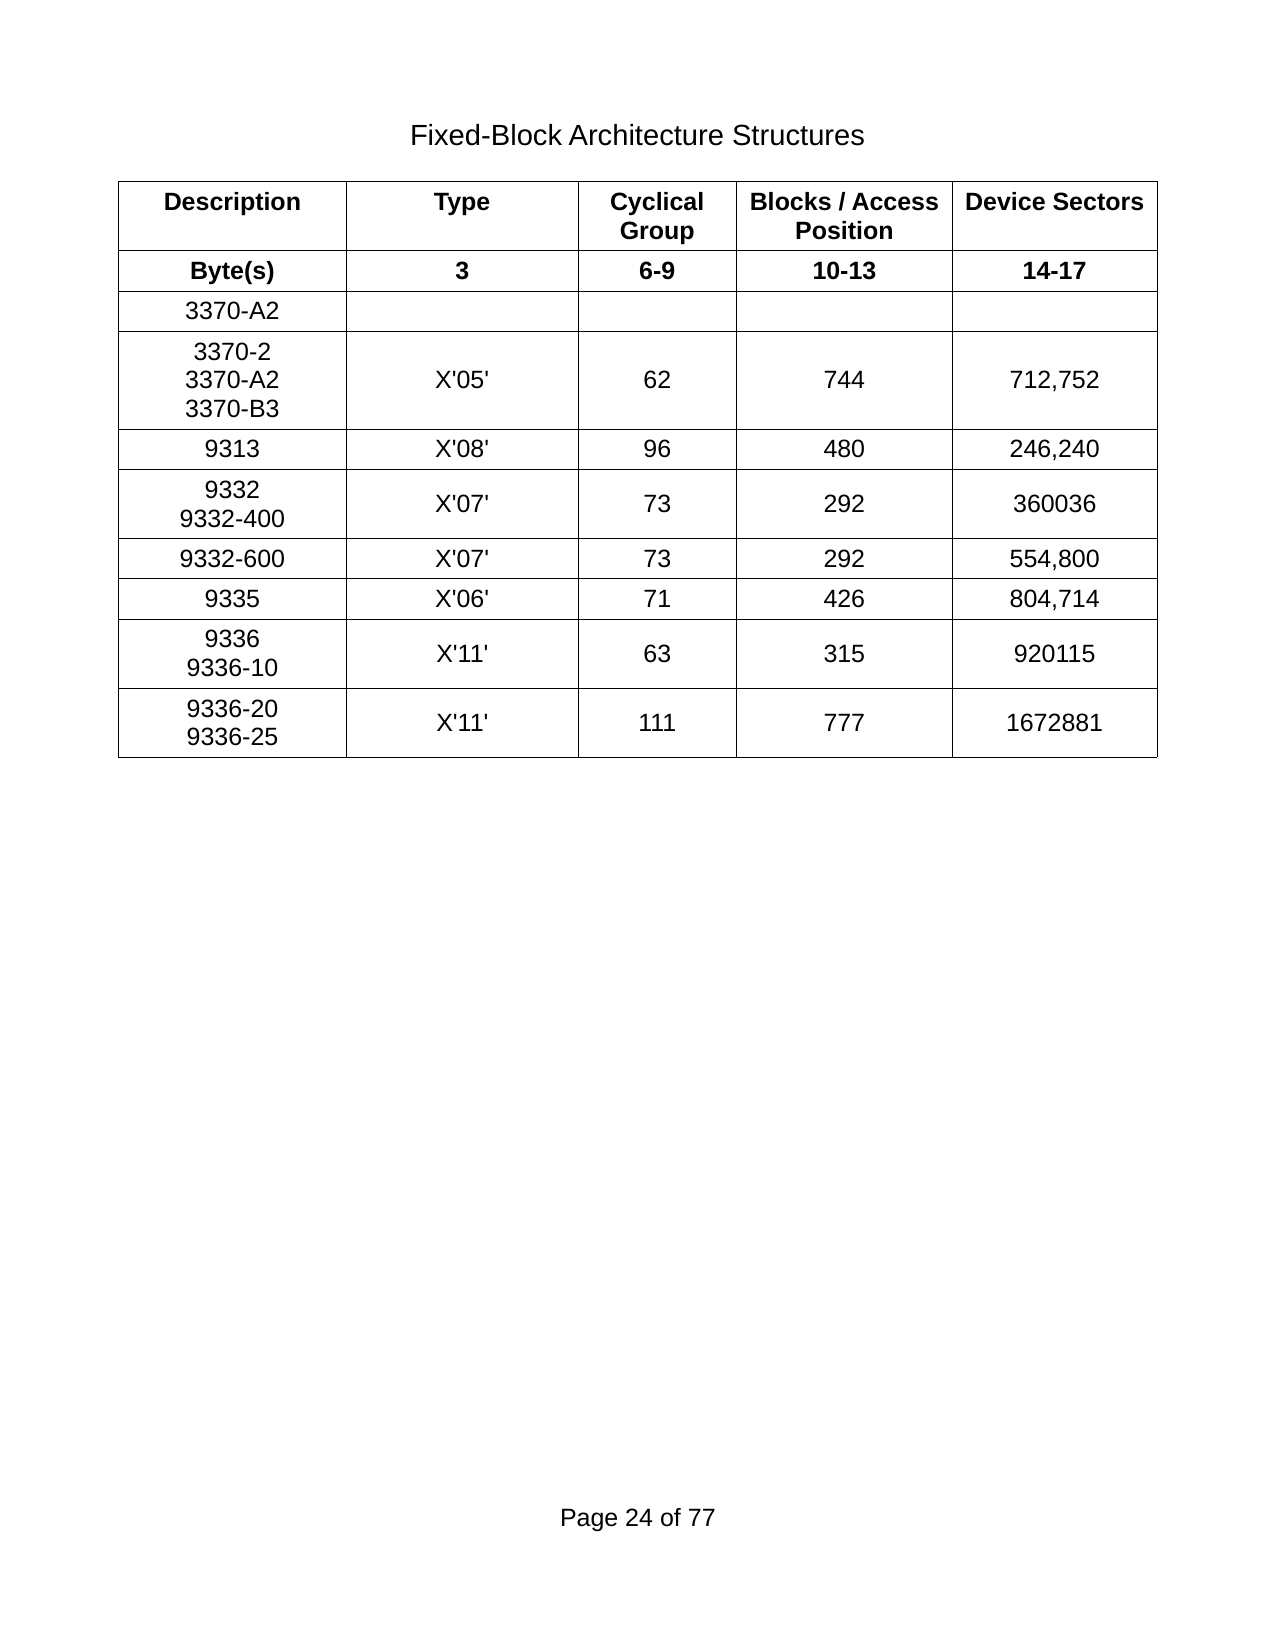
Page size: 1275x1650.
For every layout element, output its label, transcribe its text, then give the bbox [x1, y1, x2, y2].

table_cell X'11' [347, 689, 578, 757]
table_cell 292 [737, 470, 952, 538]
table_cell [737, 292, 952, 331]
table_cell 744 [737, 332, 952, 429]
table_cell [953, 292, 1157, 331]
table_cell 9336-20 9336-25 [119, 689, 346, 757]
table_cell 9335 [119, 579, 346, 619]
table_cell 1672881 [953, 689, 1157, 757]
table_cell 96 [579, 430, 736, 469]
table_header Cyclical Group [579, 182, 736, 250]
table_cell 292 [737, 539, 952, 578]
table_cell 315 [737, 620, 952, 688]
table_header Type [347, 182, 578, 250]
table_cell 9336 9336-10 [119, 620, 346, 688]
table_cell 10-13 [737, 251, 952, 291]
table_cell 920115 [953, 620, 1157, 688]
table_cell 9313 [119, 430, 346, 469]
table_cell Byte(s) [119, 251, 346, 291]
table_header Blocks / Access Position [737, 182, 952, 250]
table_cell X'06' [347, 579, 578, 619]
table_cell 9332 9332-400 [119, 470, 346, 538]
table_cell 554,800 [953, 539, 1157, 578]
table_cell X'07' [347, 539, 578, 578]
table_cell 3370-A2 [119, 292, 346, 331]
table_cell [347, 292, 578, 331]
table_cell 804,714 [953, 579, 1157, 619]
table_cell 6-9 [579, 251, 736, 291]
table_cell X'05' [347, 332, 578, 429]
table_cell X'08' [347, 430, 578, 469]
table_cell 777 [737, 689, 952, 757]
table_header Description [119, 182, 346, 250]
table_cell 14-17 [953, 251, 1157, 291]
table_cell 360036 [953, 470, 1157, 538]
table_cell 9332-600 [119, 539, 346, 578]
table_cell X'07' [347, 470, 578, 538]
table_cell 73 [579, 470, 736, 538]
table_cell 62 [579, 332, 736, 429]
table_cell [579, 292, 736, 331]
table_cell X'11' [347, 620, 578, 688]
table_cell 111 [579, 689, 736, 757]
table_cell 712,752 [953, 332, 1157, 429]
table_cell 3370-2 3370-A2 3370-B3 [119, 332, 346, 429]
table_cell 246,240 [953, 430, 1157, 469]
table_cell 480 [737, 430, 952, 469]
table_cell 73 [579, 539, 736, 578]
table_cell 63 [579, 620, 736, 688]
table_cell 3 [347, 251, 578, 291]
table_cell 71 [579, 579, 736, 619]
table_header Device Sectors [953, 182, 1157, 250]
table_cell 426 [737, 579, 952, 619]
